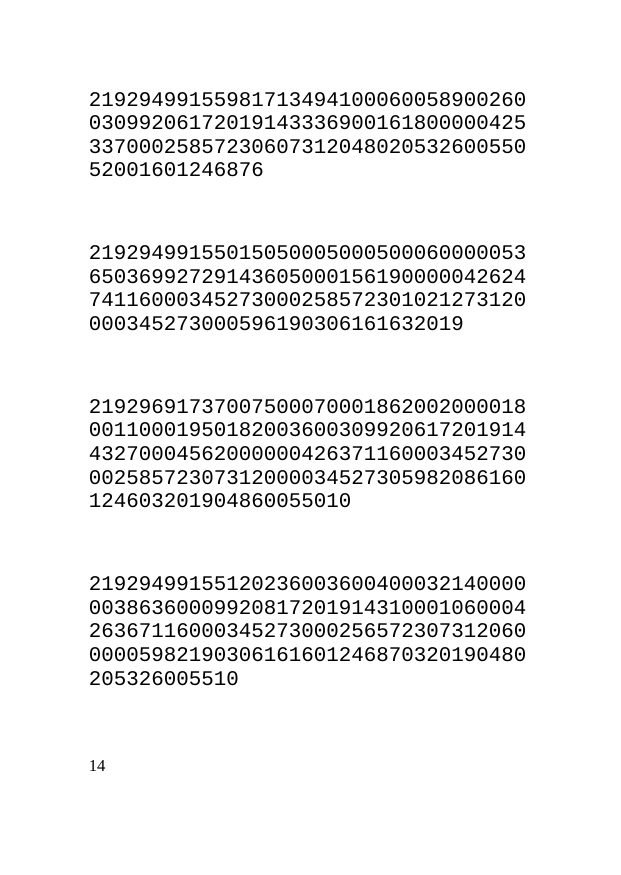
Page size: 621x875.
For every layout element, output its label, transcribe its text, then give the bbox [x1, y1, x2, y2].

text 21929691737007500070001862002000018001100019501820036003099206172019144327000456200000042637116000345273000258572307312000034527305982086160124603201904860055010 [88, 396, 532, 514]
text 21929499155981713494100060058900260030992061720191433369001618000004253370002585723060731204802053260055052001601246876 [88, 88, 532, 183]
text 21929499155120236003600400032140000003863600099208172019143100010600042636711600034527300025657230731206000005982190306161601246870320190480205326005510 [88, 573, 532, 691]
text 219294991550150500050005000600000536503699272914360500015619000004262474116000345273000258572301021273120000345273000596190306161632019 [88, 242, 532, 337]
